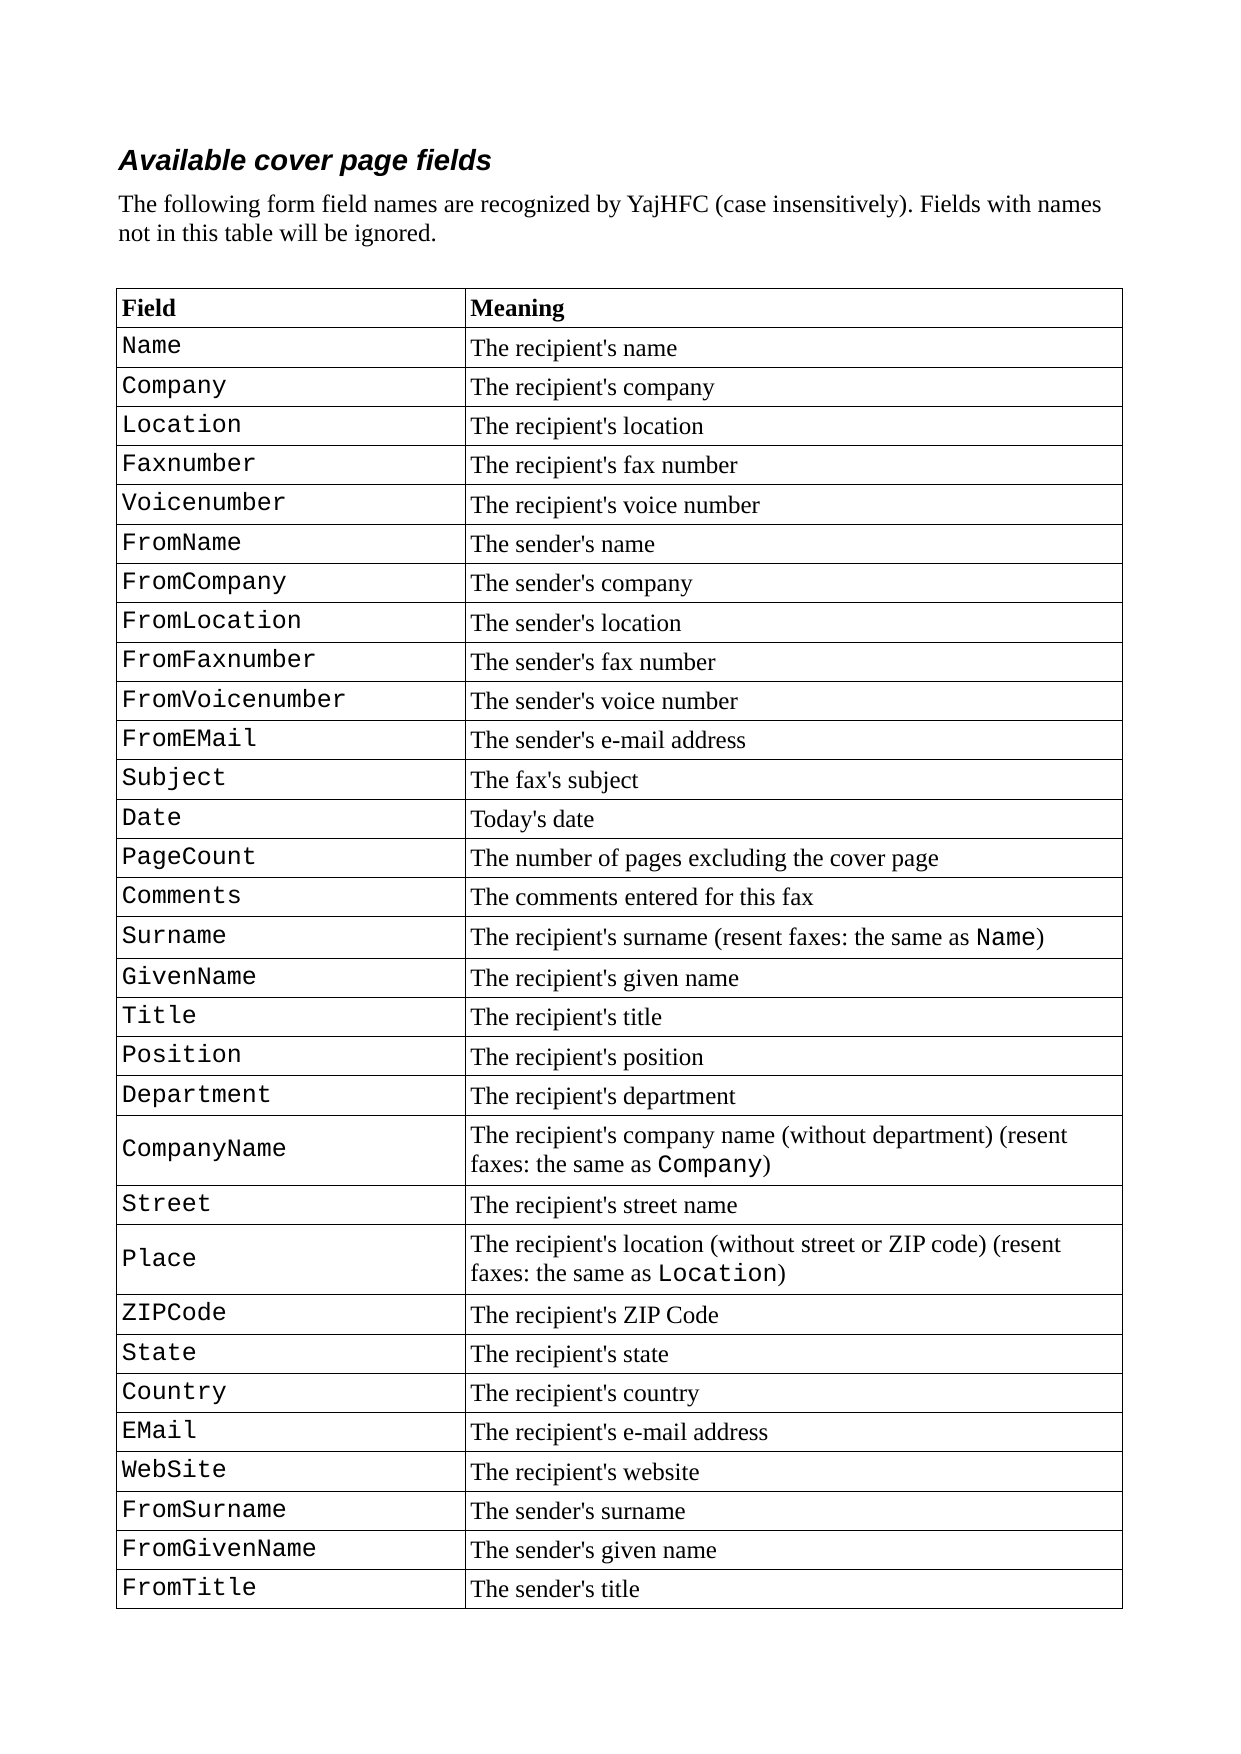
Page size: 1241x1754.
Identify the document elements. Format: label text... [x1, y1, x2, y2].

table_cell The sender's location [466, 603, 1122, 641]
table_cell The sender's title [466, 1570, 1122, 1608]
table_cell The recipient's country [466, 1374, 1122, 1412]
table_cell The recipient's position [466, 1037, 1122, 1075]
table_cell The recipient's e-mail address [466, 1413, 1122, 1451]
table_cell The recipient's company name (without department) (resent faxes: the same as Company) [466, 1116, 1122, 1185]
table_cell The recipient's given name [466, 959, 1122, 997]
table_cell FromSurname [117, 1492, 465, 1530]
table_cell Name [117, 328, 465, 366]
table_cell The sender's name [466, 525, 1122, 563]
table_cell The fax's subject [466, 760, 1122, 798]
table_cell Today's date [466, 800, 1122, 838]
table_cell The recipient's ZIP Code [466, 1295, 1122, 1333]
table_cell PageCount [117, 839, 465, 877]
table_cell Date [117, 800, 465, 838]
table_cell Voicenumber [117, 485, 465, 523]
table_cell The sender's voice number [466, 682, 1122, 720]
table_header Meaning [466, 289, 1122, 327]
table_cell The recipient's location [466, 407, 1122, 445]
table_cell GivenName [117, 959, 465, 997]
table_cell CompanyName [117, 1116, 465, 1185]
table_cell The recipient's name [466, 328, 1122, 366]
table_cell The sender's surname [466, 1492, 1122, 1530]
table_cell Subject [117, 760, 465, 798]
table_cell The recipient's title [466, 998, 1122, 1036]
table_cell FromGivenName [117, 1531, 465, 1569]
table_cell EMail [117, 1413, 465, 1451]
table_cell The recipient's street name [466, 1186, 1122, 1224]
text The following form field names are recognized by YajHFC (case insensitively). Fields with names not in this table will be ignored. [118, 189, 1122, 247]
table_cell Country [117, 1374, 465, 1412]
table_cell FromEMail [117, 721, 465, 759]
table_cell The recipient's surname (resent faxes: the same as Name) [466, 917, 1122, 958]
table_cell The recipient's location (without street or ZIP code) (resent faxes: the same as Location) [466, 1225, 1122, 1294]
table_cell The sender's company [466, 564, 1122, 602]
table_cell FromLocation [117, 603, 465, 641]
table_cell Title [117, 998, 465, 1036]
table_cell FromTitle [117, 1570, 465, 1608]
table_cell The sender's fax number [466, 643, 1122, 681]
table_cell The number of pages excluding the cover page [466, 839, 1122, 877]
table_cell FromVoicenumber [117, 682, 465, 720]
table_cell State [117, 1335, 465, 1373]
table_cell WebSite [117, 1452, 465, 1491]
table_cell Position [117, 1037, 465, 1075]
table_header Field [117, 289, 465, 327]
table_cell The sender's given name [466, 1531, 1122, 1569]
table_cell Place [117, 1225, 465, 1294]
table_cell The sender's e-mail address [466, 721, 1122, 759]
table_cell Location [117, 407, 465, 445]
table_cell Company [117, 368, 465, 406]
table_cell FromCompany [117, 564, 465, 602]
table_cell FromName [117, 525, 465, 563]
subtitle Available cover page fields [118, 143, 1122, 177]
table_cell Department [117, 1076, 465, 1115]
table_cell Comments [117, 878, 465, 916]
table_cell Surname [117, 917, 465, 958]
table_cell Street [117, 1186, 465, 1224]
table_cell The recipient's voice number [466, 485, 1122, 523]
table_cell The recipient's company [466, 368, 1122, 406]
table_cell ZIPCode [117, 1295, 465, 1333]
table_cell Faxnumber [117, 446, 465, 484]
table_cell The recipient's department [466, 1076, 1122, 1115]
table_cell The recipient's fax number [466, 446, 1122, 484]
table_cell The recipient's state [466, 1335, 1122, 1373]
table_cell The recipient's website [466, 1452, 1122, 1491]
table_cell The comments entered for this fax [466, 878, 1122, 916]
table_cell FromFaxnumber [117, 643, 465, 681]
